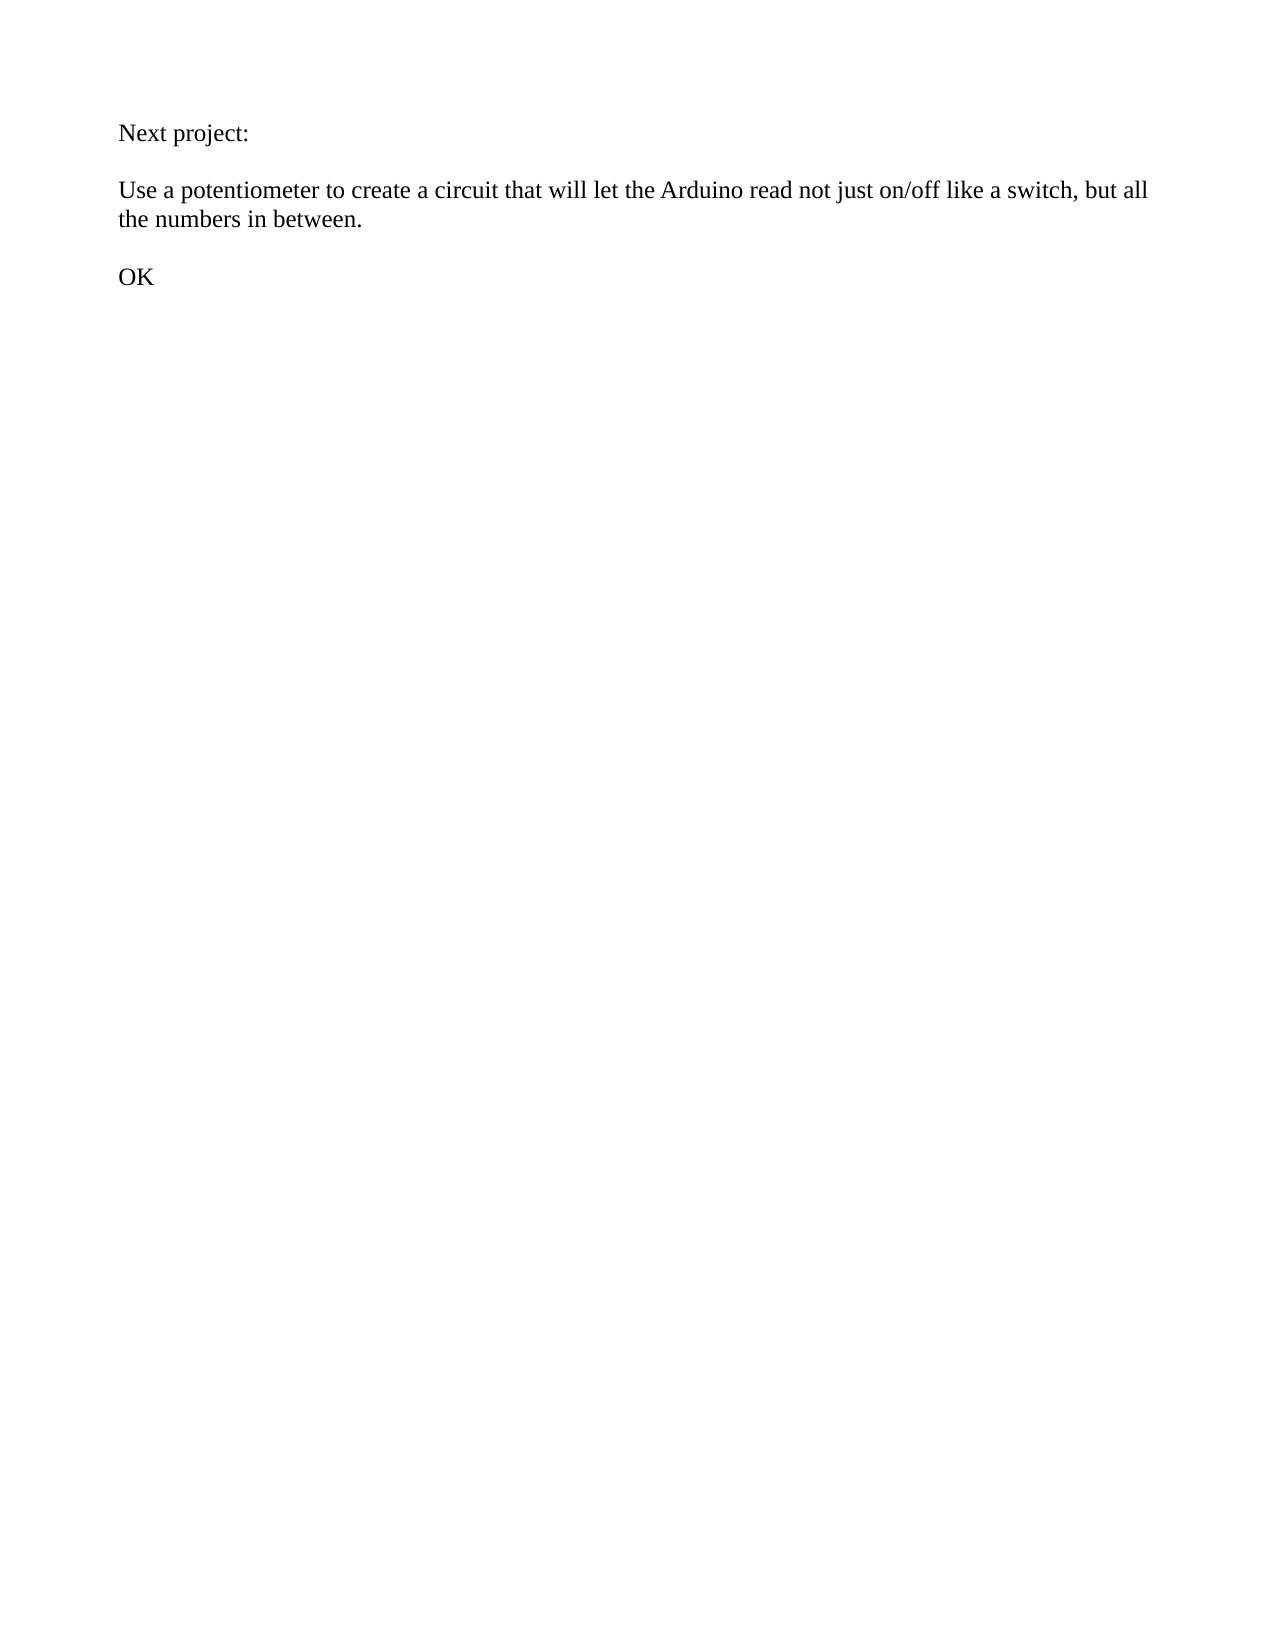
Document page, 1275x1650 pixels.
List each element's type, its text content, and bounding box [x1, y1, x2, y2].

text Next project: [118, 118, 1157, 147]
text OK [118, 262, 1157, 291]
text Use a potentiometer to create a circuit that will let the Arduino read not just on/off like a switch, but all the numbers in between. [118, 176, 1157, 233]
